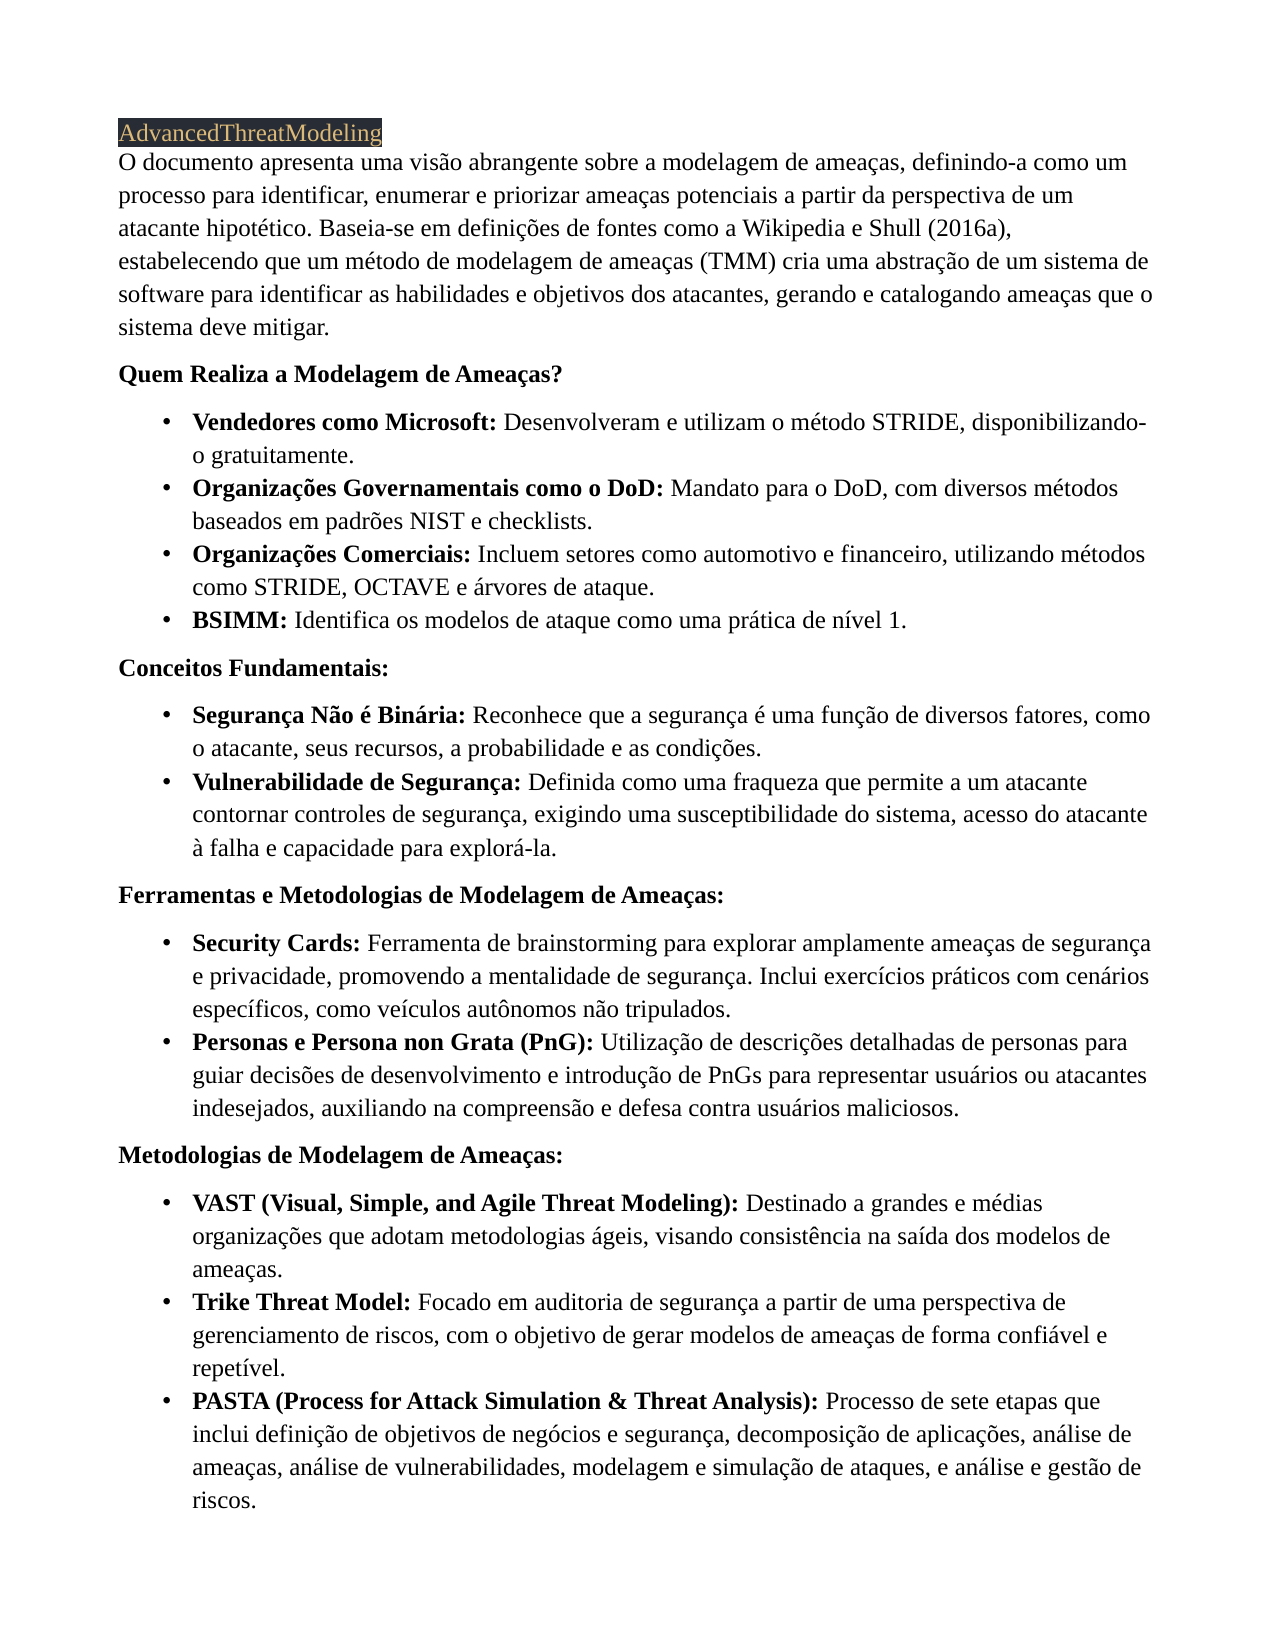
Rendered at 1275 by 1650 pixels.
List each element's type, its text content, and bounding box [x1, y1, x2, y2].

text Quem Realiza a Modelagem de Ameaças? [118, 359, 1157, 388]
list Vulnerabilidade de Segurança: Definida como uma fraqueza que permite a um atacante contornar controles de segurança, exigindo uma susceptibilidade do sistema, acesso do atacante à falha e capacidade para explorá-la. [162, 767, 1157, 861]
list Security Cards: Ferramenta de brainstorming para explorar amplamente ameaças de segurança e privacidade, promovendo a mentalidade de segurança. Inclui exercícios práticos com cenários específicos, como veículos autônomos não tripulados. [162, 928, 1157, 1023]
list Organizações Governamentais como o DoD: Mandato para o DoD, com diversos métodos baseados em padrões NIST e checklists. [162, 473, 1157, 535]
text AdvancedThreatModeling [118, 118, 1157, 147]
text O documento apresenta uma visão abrangente sobre a modelagem de ameaças, definindo-a como um processo para identificar, enumerar e priorizar ameaças potenciais a partir da perspectiva de um atacante hipotético. Baseia-se em definições de fontes como a Wikipedia e Shull (2016a), estabelecendo que um método de modelagem de ameaças (TMM) cria uma abstração de um sistema de software para identificar as habilidades e objetivos dos atacantes, gerando e catalogando ameaças que o sistema deve mitigar. [118, 147, 1157, 341]
list Segurança Não é Binária: Reconhece que a segurança é uma função de diversos fatores, como o atacante, seus recursos, a probabilidade e as condições. [162, 701, 1157, 762]
text Metodologias de Modelagem de Ameaças: [118, 1141, 1157, 1169]
text Conceitos Fundamentais: [118, 653, 1157, 682]
list Personas e Persona non Grata (PnG): Utilização de descrições detalhadas de personas para guiar decisões de desenvolvimento e introdução de PnGs para representar usuários ou atacantes indesejados, auxiliando na compreensão e defesa contra usuários maliciosos. [162, 1027, 1157, 1122]
list VAST (Visual, Simple, and Agile Threat Modeling): Destinado a grandes e médias organizações que adotam metodologias ágeis, visando consistência na saída dos modelos de ameaças. [162, 1188, 1157, 1283]
list Organizações Comerciais: Incluem setores como automotivo e financeiro, utilizando métodos como STRIDE, OCTAVE e árvores de ataque. [162, 539, 1157, 601]
list PASTA (Process for Attack Simulation & Threat Analysis): Processo de sete etapas que inclui definição de objetivos de negócios e segurança, decomposição de aplicações, análise de ameaças, análise de vulnerabilidades, modelagem e simulação de ataques, e análise e gestão de riscos. [162, 1386, 1157, 1514]
text Ferramentas e Metodologias de Modelagem de Ameaças: [118, 880, 1157, 909]
list BSIMM: Identifica os modelos de ataque como uma prática de nível 1. [162, 605, 1157, 634]
list Trike Threat Model: Focado em auditoria de segurança a partir de uma perspectiva de gerenciamento de riscos, com o objetivo de gerar modelos de ameaças de forma confiável e repetível. [162, 1287, 1157, 1382]
list Vendedores como Microsoft: Desenvolveram e utilizam o método STRIDE, disponibilizando-o gratuitamente. [162, 407, 1157, 469]
